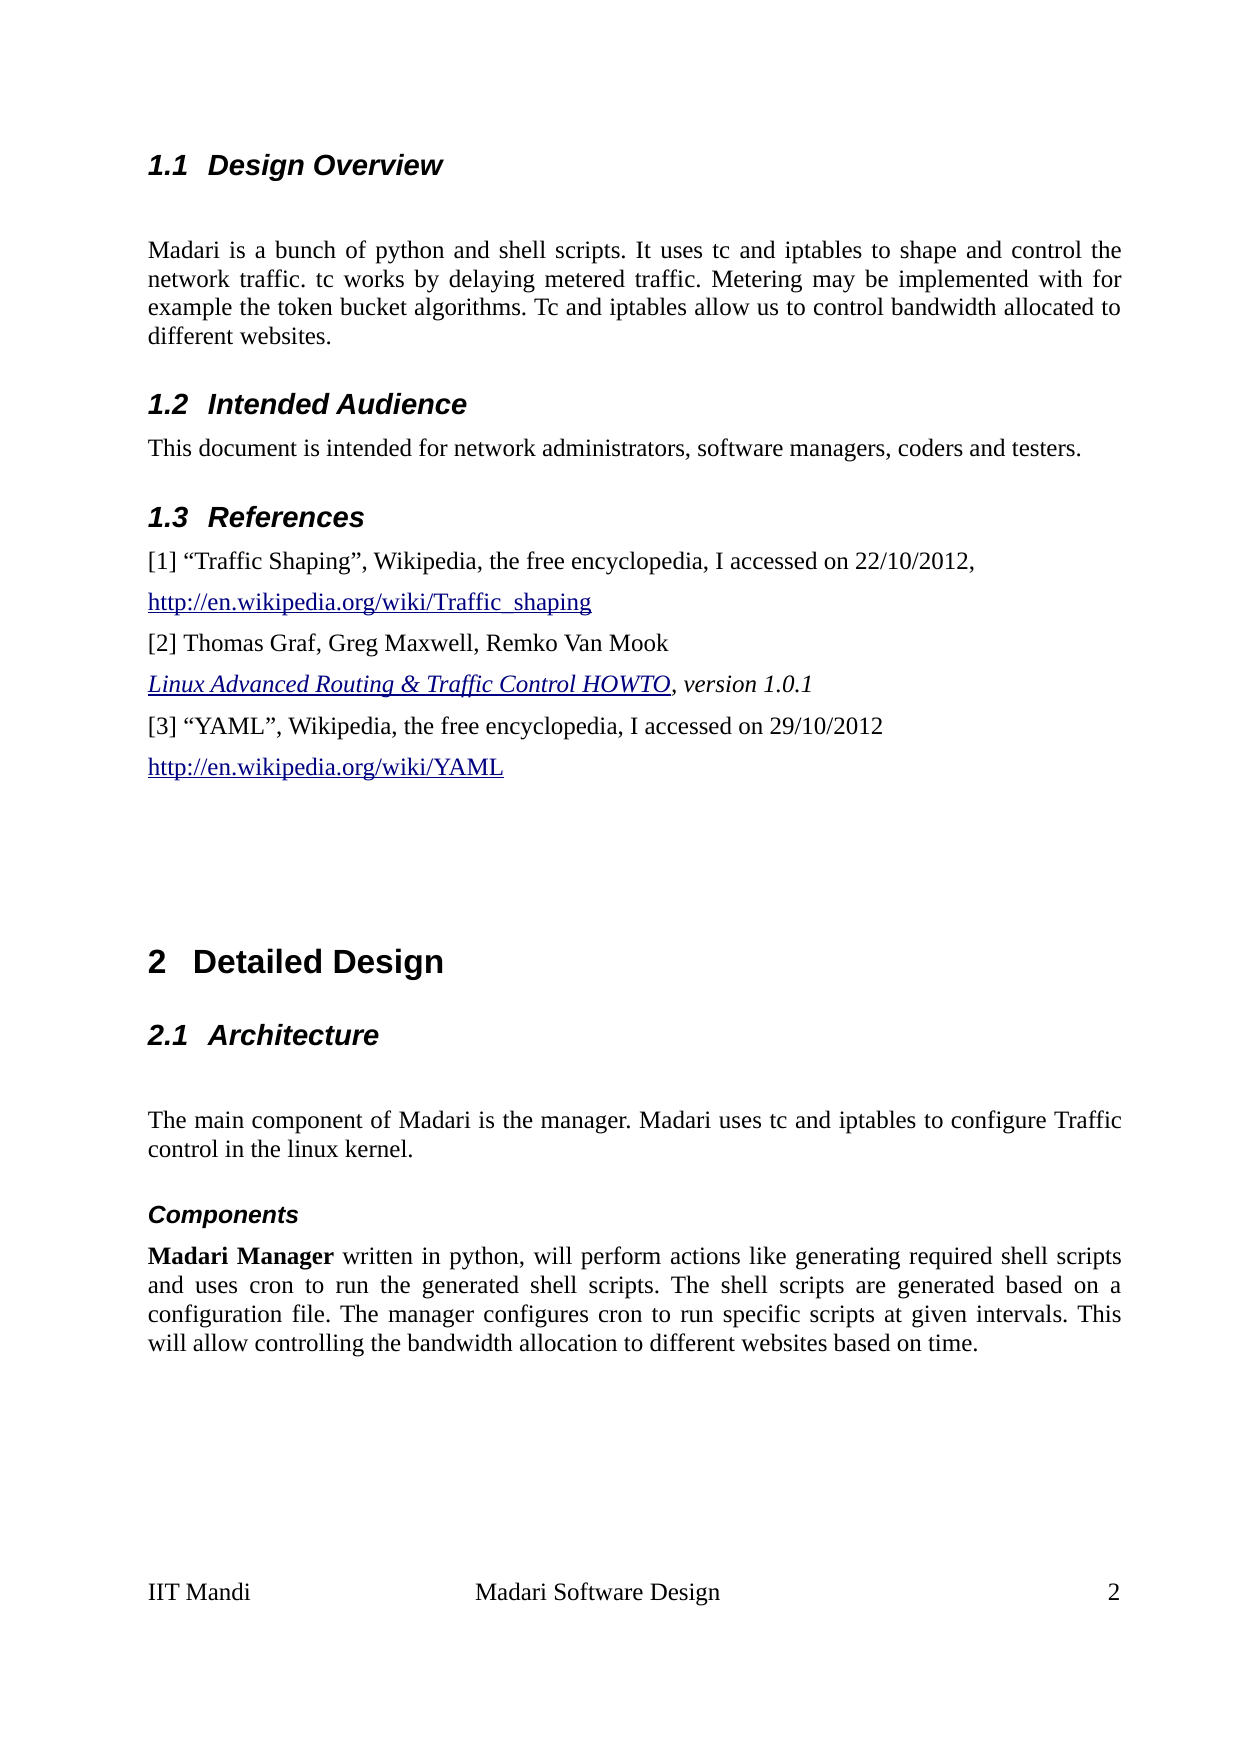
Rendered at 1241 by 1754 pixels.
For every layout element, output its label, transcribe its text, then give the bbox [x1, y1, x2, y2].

subtitle Design Overview [148, 148, 1123, 181]
text This document is intended for network administrators, software managers, coders and testers. [148, 433, 1123, 462]
text http://en.wikipedia.org/wiki/Traffic_shaping [148, 587, 1123, 616]
subtitle Components [148, 1200, 1123, 1229]
text [1] “Traffic Shaping”, Wikipedia, the free encyclopedia, I accessed on 22/10/2012, [148, 546, 1123, 574]
subtitle Detailed Design [148, 942, 1123, 981]
text Linux Advanced Routing & Traffic Control HOWTO, version 1.0.1 [148, 669, 1123, 698]
subtitle References [148, 500, 1123, 533]
text [3] “YAML”, Wikipedia, the free encyclopedia, I accessed on 29/10/2012 [148, 711, 1123, 739]
text http://en.wikipedia.org/wiki/YAML [148, 752, 1123, 781]
text [2] Thomas Graf, Greg Maxwell, Remko Van Mook [148, 628, 1123, 657]
subtitle Intended Audience [148, 387, 1123, 421]
text Madari is a bunch of python and shell scripts. It uses tc and iptables to shape and control the network traffic. tc works by delaying metered traffic. Metering may be implemented with for example the token bucket algorithms. Tc and iptables allow us to control bandwidth allocated to different websites. [148, 235, 1123, 350]
subtitle Architecture [148, 1018, 1123, 1052]
text The main component of Madari is the manager. Madari uses tc and iptables to configure Traffic control in the linux kernel. [148, 1105, 1123, 1163]
text Madari Manager written in python, will perform actions like generating required shell scripts and uses cron to run the generated shell scripts. The shell scripts are generated based on a configuration file. The manager configures cron to run specific scripts at given intervals. This will allow controlling the bandwidth allocation to different websites based on time. [148, 1241, 1123, 1356]
